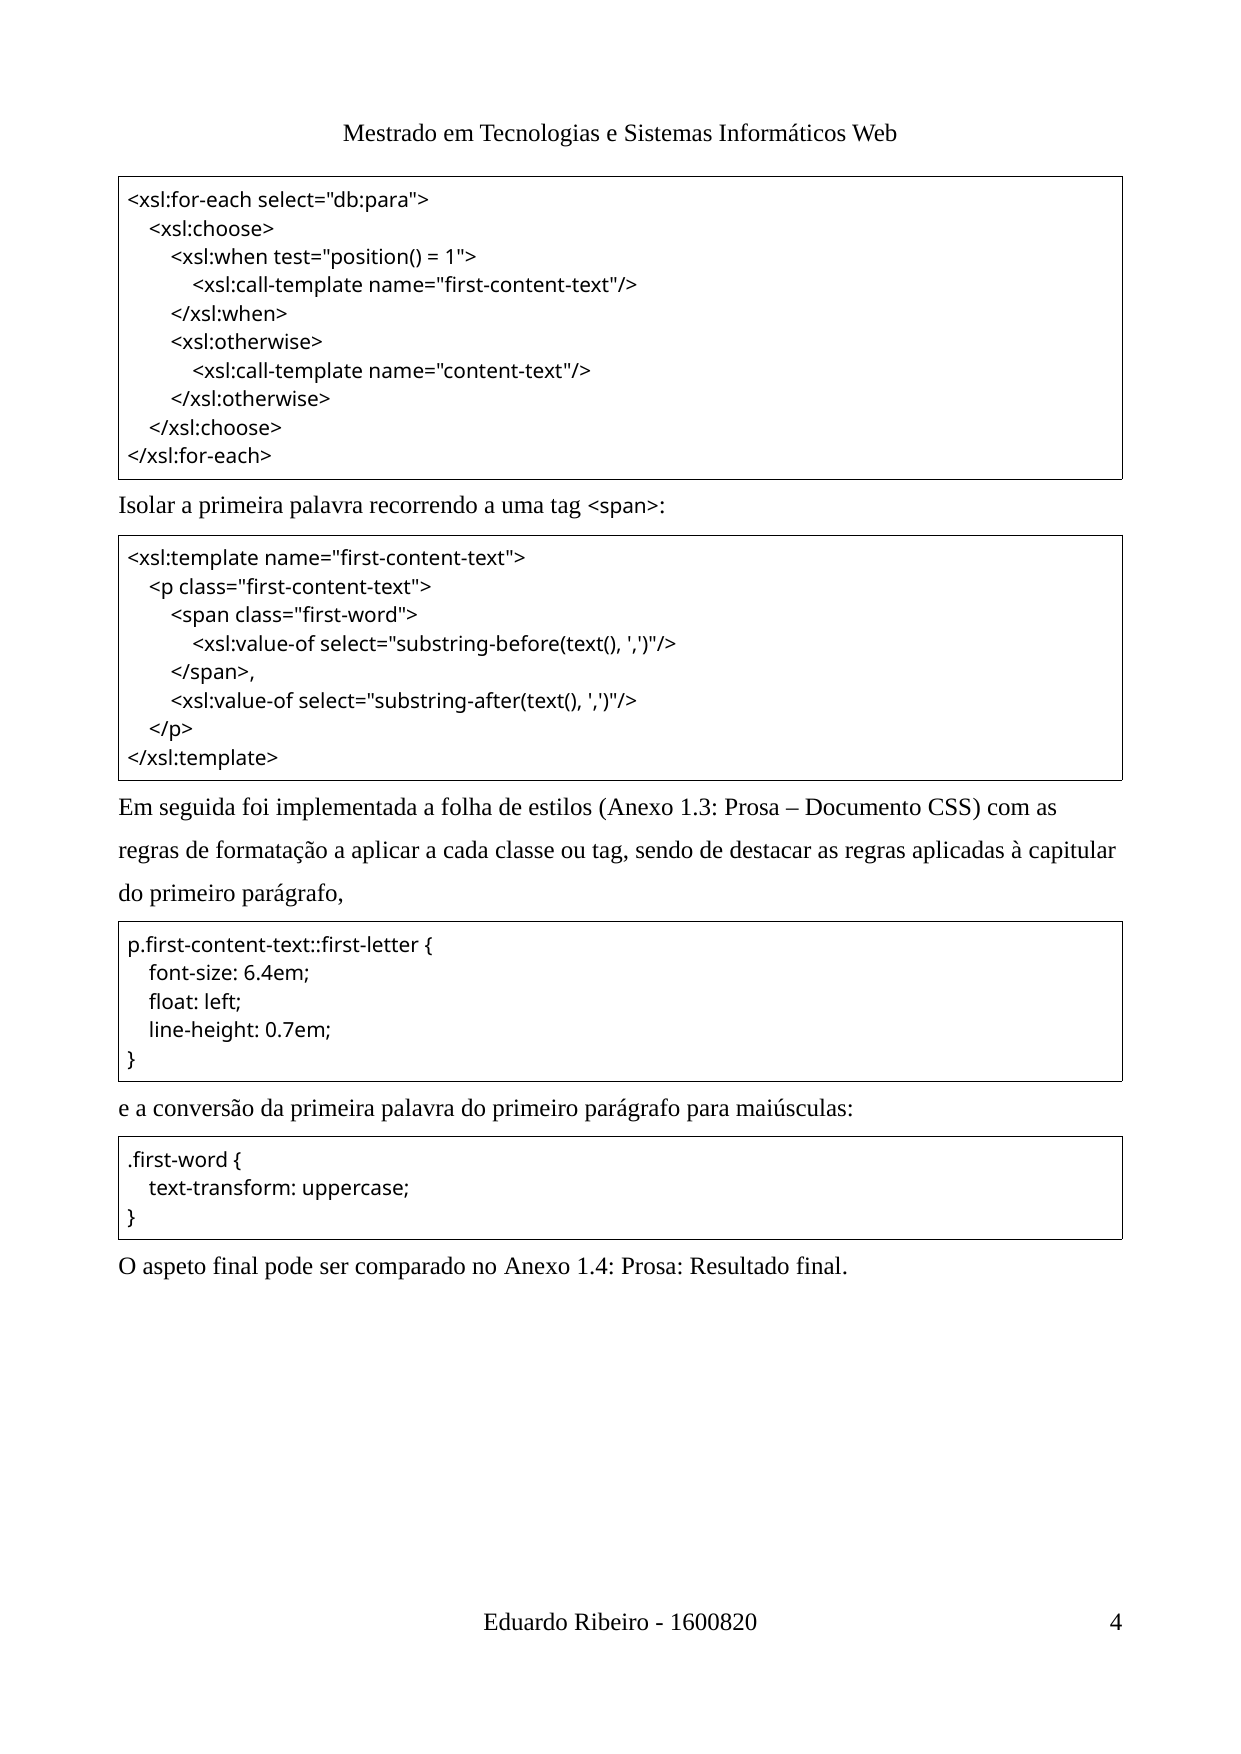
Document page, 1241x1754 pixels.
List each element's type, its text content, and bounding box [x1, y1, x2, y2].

text } [119, 1035, 1122, 1081]
text .first-word { [119, 1137, 1122, 1164]
text Em seguida foi implementada a folha de estilos (Anexo 1.3: Prosa – Documento CSS) com as regras de formatação a aplicar a cada classe ou tag, sendo de destacar as regras aplicadas à capitular do primeiro parágrafo, [118, 792, 1122, 907]
text <xsl:template name="first-content-text"> <p class="first-content-text"> <span class="first-word"> <xsl:value-of select="substring-before(text(), ',')"/> </span>, <xsl:value-of select="substring-after(text(), ',')"/> </p> </xsl:template> [119, 536, 1122, 780]
text font-size: 6.4em; [119, 949, 1122, 978]
text e a conversão da primeira palavra do primeiro parágrafo para maiúsculas: [118, 1093, 1122, 1122]
text line-height: 0.7em; [119, 1006, 1122, 1035]
text <xsl:for-each select="db:para"> <xsl:choose> <xsl:when test="position() = 1"> <xsl:call-template name="first-content-text"/> </xsl:when> <xsl:otherwise> <xsl:call-template name="content-text"/> </xsl:otherwise> </xsl:choose> </xsl:for-each> [119, 177, 1122, 479]
text p.first-content-text::first-letter { [119, 922, 1122, 949]
text Isolar a primeira palavra recorrendo a uma tag <span>: [118, 490, 1122, 520]
text text-transform: uppercase; [119, 1164, 1122, 1193]
text O aspeto final pode ser comparado no Anexo 1.4: Prosa: Resultado final. [118, 1251, 1122, 1280]
text float: left; [119, 978, 1122, 1006]
text } [119, 1193, 1122, 1239]
